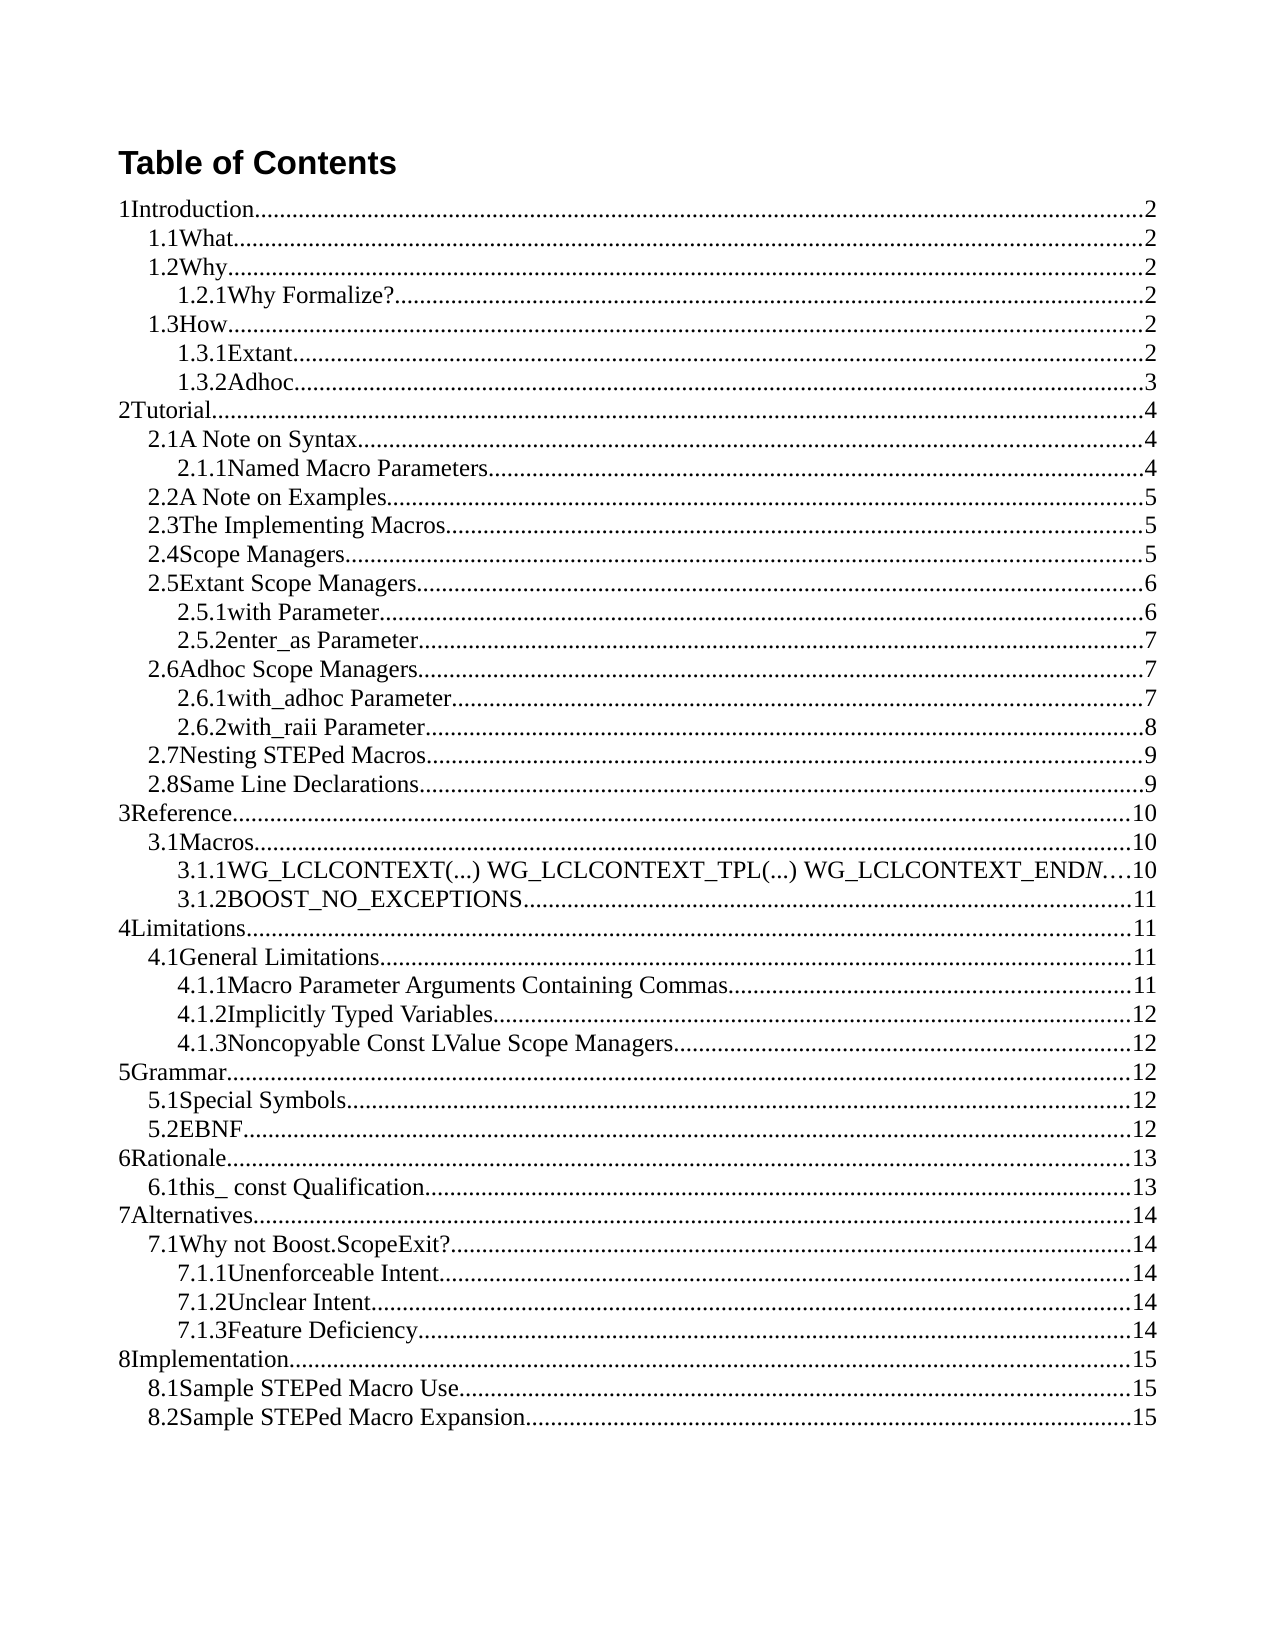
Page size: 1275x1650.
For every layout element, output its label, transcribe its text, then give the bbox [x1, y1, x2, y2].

text 2.1.1Named Macro Parameters 4 [177, 453, 1157, 482]
text 2.5Extant Scope Managers 6 [148, 568, 1157, 597]
text 2.6.2with_raii Parameter 8 [177, 712, 1157, 740]
text 2.1A Note on Syntax 4 [148, 424, 1157, 453]
text 3.1Macros 10 [148, 827, 1157, 855]
text 3Reference 10 [118, 798, 1157, 827]
text 2.5.2enter_as Parameter 7 [177, 625, 1157, 654]
text 6Rationale 13 [118, 1143, 1157, 1172]
text 1.2.1Why Formalize? 2 [177, 280, 1157, 309]
text 6.1this_ const Qualification 13 [148, 1172, 1157, 1200]
text 2.6.1with_adhoc Parameter 7 [177, 683, 1157, 712]
text 3.1.1WG_LCLCONTEXT(...) WG_LCLCONTEXT_TPL(...) WG_LCLCONTEXT_ENDN 10 [177, 855, 1157, 884]
text 2.5.1with Parameter 6 [177, 597, 1157, 625]
text 1.3How 2 [148, 309, 1157, 338]
text 2Tutorial 4 [118, 395, 1157, 424]
text 7.1.3Feature Deficiency 14 [177, 1315, 1157, 1344]
text 5.2EBNF 12 [148, 1114, 1157, 1143]
text 1.1What 2 [148, 223, 1157, 252]
text 8Implementation 15 [118, 1344, 1157, 1373]
text 4.1General Limitations 11 [148, 942, 1157, 970]
text 7.1.1Unenforceable Intent 14 [177, 1258, 1157, 1287]
text 4.1.3Noncopyable Const LValue Scope Managers 12 [177, 1028, 1157, 1057]
text 8.1Sample STEPed Macro Use 15 [148, 1373, 1157, 1402]
text 1Introduction 2 [118, 194, 1157, 223]
text 2.7Nesting STEPed Macros 9 [148, 740, 1157, 769]
text 2.4Scope Managers 5 [148, 539, 1157, 568]
subtitle Table of Contents [118, 143, 1157, 182]
text 7.1.2Unclear Intent 14 [177, 1287, 1157, 1315]
text 7Alternatives 14 [118, 1200, 1157, 1229]
text 2.8Same Line Declarations 9 [148, 769, 1157, 798]
text 2.2A Note on Examples 5 [148, 482, 1157, 510]
text 4.1.1Macro Parameter Arguments Containing Commas 11 [177, 970, 1157, 999]
text 1.3.2Adhoc 3 [177, 367, 1157, 395]
text 1.2Why 2 [148, 252, 1157, 280]
text 4Limitations 11 [118, 913, 1157, 942]
text 7.1Why not Boost.ScopeExit? 14 [148, 1229, 1157, 1258]
text 1.3.1Extant 2 [177, 338, 1157, 367]
text 8.2Sample STEPed Macro Expansion 15 [148, 1402, 1157, 1430]
text 4.1.2Implicitly Typed Variables 12 [177, 999, 1157, 1028]
text 2.6Adhoc Scope Managers 7 [148, 654, 1157, 683]
text 3.1.2BOOST_NO_EXCEPTIONS 11 [177, 884, 1157, 913]
text 5.1Special Symbols 12 [148, 1085, 1157, 1114]
text 2.3The Implementing Macros 5 [148, 510, 1157, 539]
text 5Grammar 12 [118, 1057, 1157, 1085]
